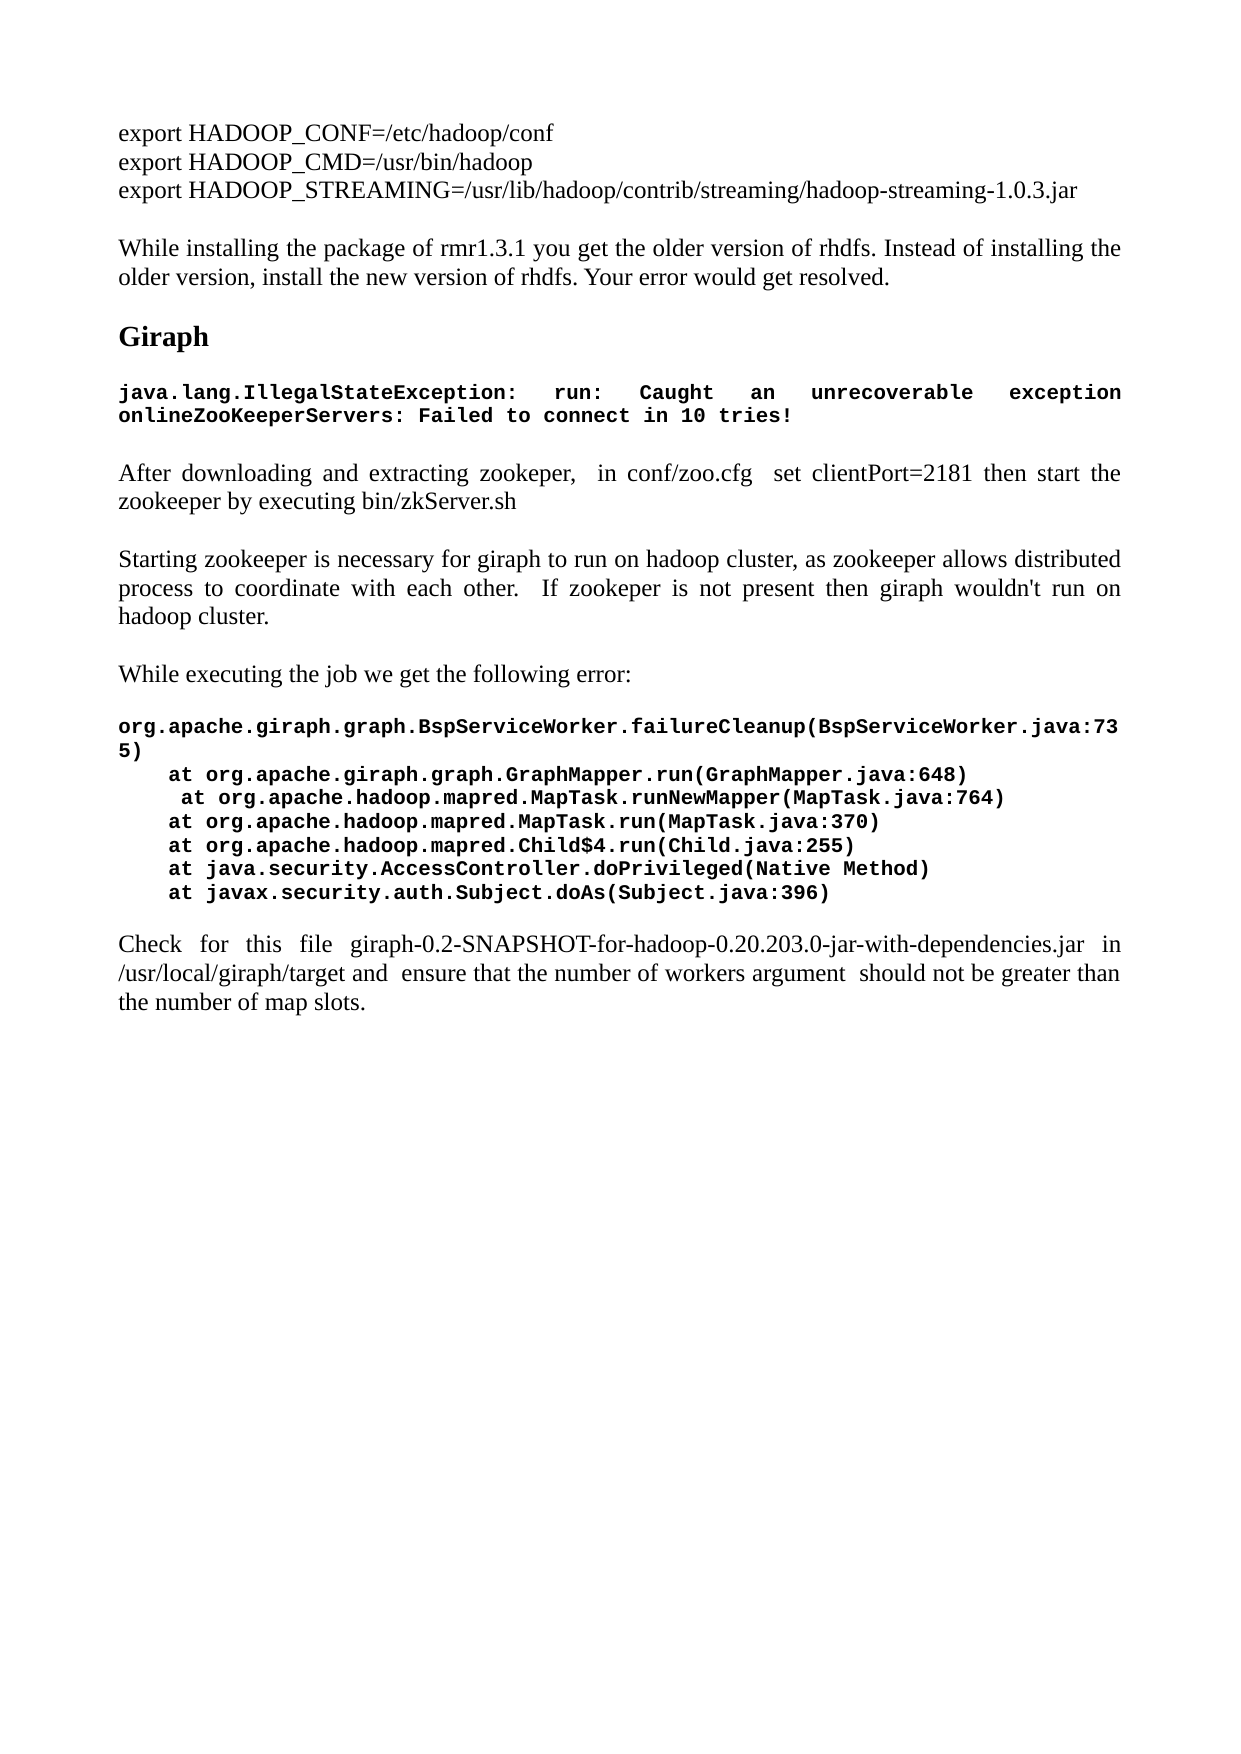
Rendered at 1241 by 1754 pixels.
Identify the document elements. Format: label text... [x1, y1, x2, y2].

text While executing the job we get the following error: [118, 659, 1122, 688]
text Starting zookeeper is necessary for giraph to run on hadoop cluster, as zookeeper allows distributed process to coordinate with each other. If zookeper is not present then giraph wouldn't run on hadoop cluster. [118, 544, 1122, 630]
text java.lang.IllegalStateException: run: Caught an unrecoverable exception onlineZooKeeperServers: Failed to connect in 10 tries! [118, 382, 1122, 429]
text at javax.security.auth.Subject.doAs(Subject.java:396) [118, 882, 1122, 906]
text at org.apache.hadoop.mapred.Child$4.run(Child.java:255) [118, 835, 1122, 858]
text export HADOOP_CMD=/usr/bin/hadoop [118, 147, 1122, 176]
text at java.security.AccessController.doPrivileged(Native Method) [118, 858, 1122, 882]
text at org.apache.hadoop.mapred.MapTask.run(MapTask.java:370) [118, 811, 1122, 835]
text export HADOOP_STREAMING=/usr/lib/hadoop/contrib/streaming/hadoop-streaming-1.0.3.jar [118, 176, 1122, 204]
text export HADOOP_CONF=/etc/hadoop/conf [118, 118, 1122, 147]
text at org.apache.giraph.graph.GraphMapper.run(GraphMapper.java:648) [118, 764, 1122, 787]
text Check for this file giraph-0.2-SNAPSHOT-for-hadoop-0.20.203.0-jar-with-dependencies.jar in /usr/local/giraph/target and ensure that the number of workers argument should not be greater than the number of map slots. [118, 929, 1122, 1016]
text org.apache.giraph.graph.BspServiceWorker.failureCleanup(BspServiceWorker.java:735) [118, 716, 1122, 764]
text While installing the package of rmr1.3.1 you get the older version of rhdfs. Instead of installing the older version, install the new version of rhdfs. Your error would get resolved. [118, 233, 1122, 291]
text Giraph [118, 319, 1122, 353]
text at org.apache.hadoop.mapred.MapTask.runNewMapper(MapTask.java:764) [118, 787, 1122, 811]
text After downloading and extracting zookeper, in conf/zoo.cfg set clientPort=2181 then start the zookeeper by executing bin/zkServer.sh [118, 458, 1122, 515]
